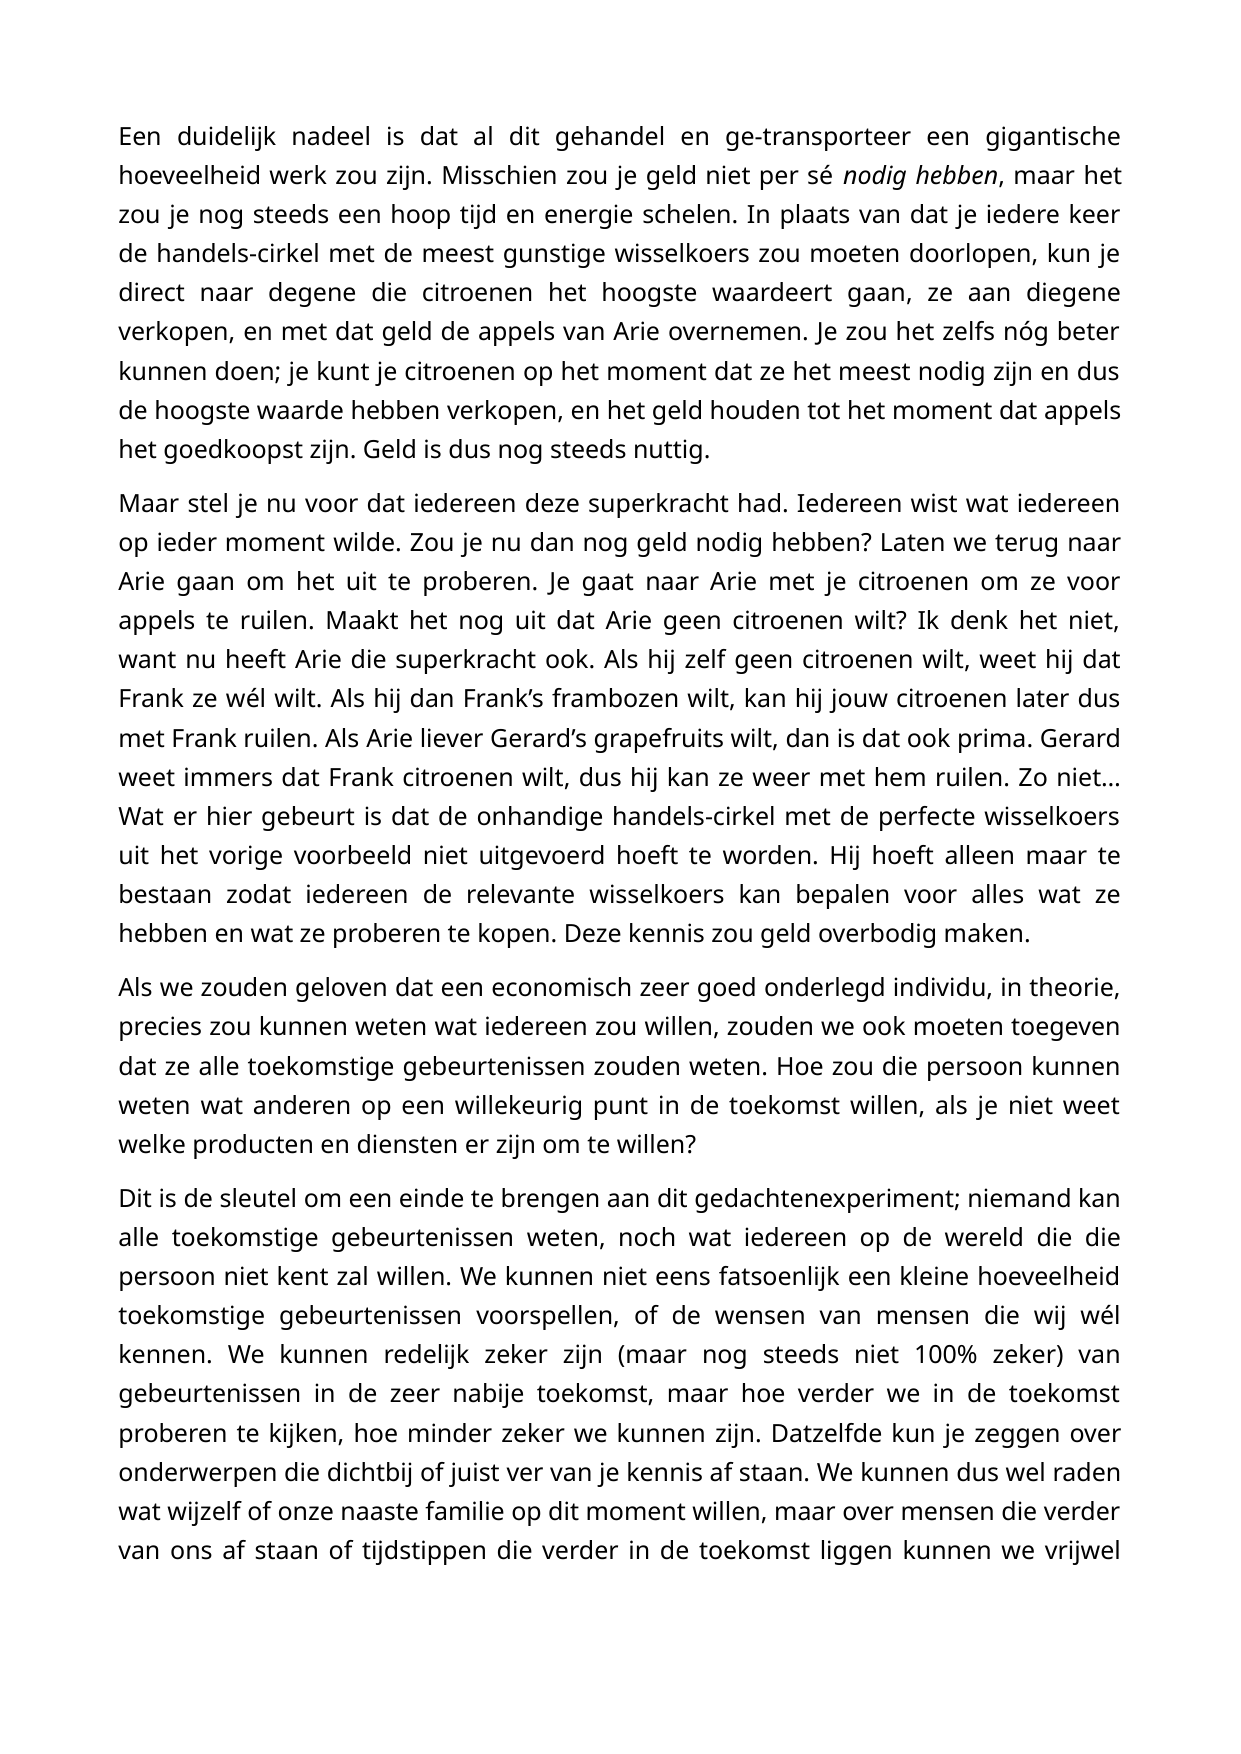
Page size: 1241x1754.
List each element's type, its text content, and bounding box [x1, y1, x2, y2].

text Dit is de sleutel om een einde te brengen aan dit gedachtenexperiment; niemand kan alle toekomstige gebeurtenissen weten, noch wat iedereen op de wereld die die persoon niet kent zal willen. We kunnen niet eens fatsoenlijk een kleine hoeveelheid toekomstige gebeurtenissen voorspellen, of de wensen van mensen die wij wél kennen. We kunnen redelijk zeker zijn (maar nog steeds niet 100% zeker) van gebeurtenissen in de zeer nabije toekomst, maar hoe verder we in de toekomst proberen te kijken, hoe minder zeker we kunnen zijn. Datzelfde kun je zeggen over onderwerpen die dichtbij of juist ver van je kennis af staan. We kunnen dus wel raden wat wijzelf of onze naaste familie op dit moment willen, maar over mensen die verder van ons af staan of tijdstippen die verder in de toekomst liggen kunnen we vrijwel [118, 1180, 1122, 1567]
text Als we zouden geloven dat een economisch zeer goed onderlegd individu, in theorie, precies zou kunnen weten wat iedereen zou willen, zouden we ook moeten toegeven dat ze alle toekomstige gebeurtenissen zouden weten. Hoe zou die persoon kunnen weten wat anderen op een willekeurig punt in de toekomst willen, als je niet weet welke producten en diensten er zijn om te willen? [118, 970, 1122, 1161]
text Maar stel je nu voor dat iedereen deze superkracht had. Iedereen wist wat iedereen op ieder moment wilde. Zou je nu dan nog geld nodig hebben? Laten we terug naar Arie gaan om het uit te proberen. Je gaat naar Arie met je citroenen om ze voor appels te ruilen. Maakt het nog uit dat Arie geen citroenen wilt? Ik denk het niet, want nu heeft Arie die superkracht ook. Als hij zelf geen citroenen wilt, weet hij dat Frank ze wél wilt. Als hij dan Frank’s frambozen wilt, kan hij jouw citroenen later dus met Frank ruilen. Als Arie liever Gerard’s grapefruits wilt, dan is dat ook prima. Gerard weet immers dat Frank citroenen wilt, dus hij kan ze weer met hem ruilen. Zo niet… Wat er hier gebeurt is dat de onhandige handels-cirkel met de perfecte wisselkoers uit het vorige voorbeeld niet uitgevoerd hoeft te worden. Hij hoeft alleen maar te bestaan zodat iedereen de relevante wisselkoers kan bepalen voor alles wat ze hebben en wat ze proberen te kopen. Deze kennis zou geld overbodig maken. [118, 485, 1122, 950]
text Een duidelijk nadeel is dat al dit gehandel en ge-transporteer een gigantische hoeveelheid werk zou zijn. Misschien zou je geld niet per sé nodig hebben, maar het zou je nog steeds een hoop tijd en energie schelen. In plaats van dat je iedere keer de handels-cirkel met de meest gunstige wisselkoers zou moeten doorlopen, kun je direct naar degene die citroenen het hoogste waardeert gaan, ze aan diegene verkopen, en met dat geld de appels van Arie overnemen. Je zou het zelfs nóg beter kunnen doen; je kunt je citroenen op het moment dat ze het meest nodig zijn en dus de hoogste waarde hebben verkopen, en het geld houden tot het moment dat appels het goedkoopst zijn. Geld is dus nog steeds nuttig. [118, 118, 1122, 466]
